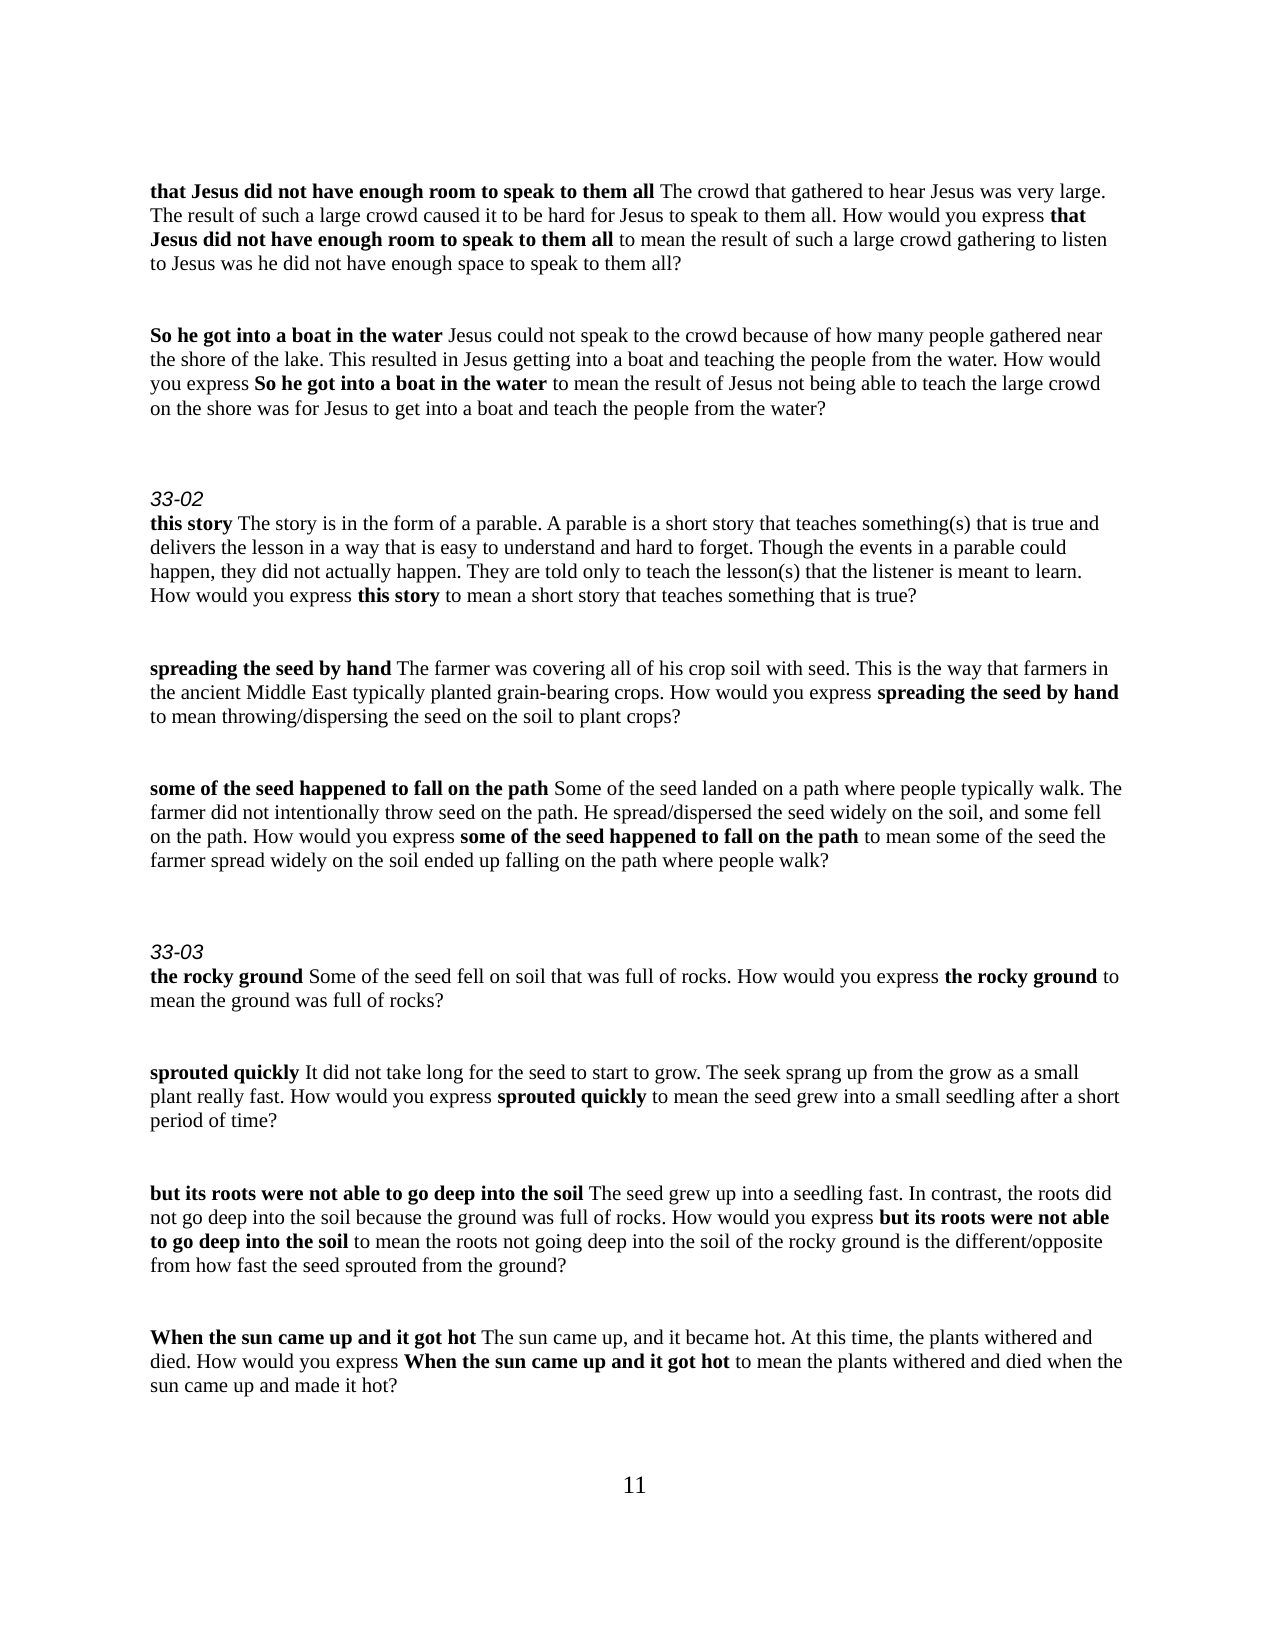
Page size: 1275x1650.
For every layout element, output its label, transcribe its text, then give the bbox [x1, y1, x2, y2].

subtitle 33-02 [150, 487, 1125, 511]
text the rocky ground Some of the seed fell on soil that was full of rocks. How would you express the rocky ground to mean the ground was full of rocks? [150, 964, 1125, 1012]
text that Jesus did not have enough room to speak to them all The crowd that gathered to hear Jesus was very large. The result of such a large crowd caused it to be hard for Jesus to speak to them all. How would you express that Jesus did not have enough room to speak to them all to mean the result of such a large crowd gathering to listen to Jesus was he did not have enough space to speak to them all? [150, 179, 1125, 275]
text When the sun came up and it got hot The sun came up, and it became hot. At this time, the plants withered and died. How would you express When the sun came up and it got hot to mean the plants withered and died when the sun came up and made it hot? [150, 1325, 1125, 1397]
text but its roots were not able to go deep into the soil The seed grew up into a seedling fast. In contrast, the roots did not go deep into the soil because the ground was full of rocks. How would you express but its roots were not able to go deep into the soil to mean the roots not going deep into the soil of the rocky ground is the different/opposite from how fast the seed sprouted from the ground? [150, 1181, 1125, 1277]
text So he got into a boat in the water Jesus could not speak to the crowd because of how many people gathered near the shore of the lake. This resulted in Jesus getting into a boat and teaching the people from the water. How would you express So he got into a boat in the water to mean the result of Jesus not being able to teach the large crowd on the shore was for Jesus to get into a boat and teach the people from the water? [150, 323, 1125, 419]
subtitle 33-03 [150, 940, 1125, 964]
text sprouted quickly It did not take long for the seed to start to grow. The seek sprang up from the grow as a small plant really fast. How would you express sprouted quickly to mean the seed grew into a small seedling after a short period of time? [150, 1060, 1125, 1132]
text some of the seed happened to fall on the path Some of the seed landed on a path where people typically walk. The farmer did not intentionally throw seed on the path. He spread/dispersed the seed widely on the soil, and some fell on the path. How would you express some of the seed happened to fall on the path to mean some of the seed the farmer spread widely on the soil ended up falling on the path where people walk? [150, 776, 1125, 872]
text this story The story is in the form of a parable. A parable is a short story that teaches something(s) that is true and delivers the lesson in a way that is easy to understand and hard to forget. Though the events in a parable could happen, they did not actually happen. They are told only to teach the lesson(s) that the listener is meant to learn. How would you express this story to mean a short story that teaches something that is true? [150, 511, 1125, 607]
text spreading the seed by hand The farmer was covering all of his crop soil with seed. This is the way that farmers in the ancient Middle East typically planted grain-bearing crops. How would you express spreading the seed by hand to mean throwing/dispersing the seed on the soil to plant crops? [150, 656, 1125, 728]
